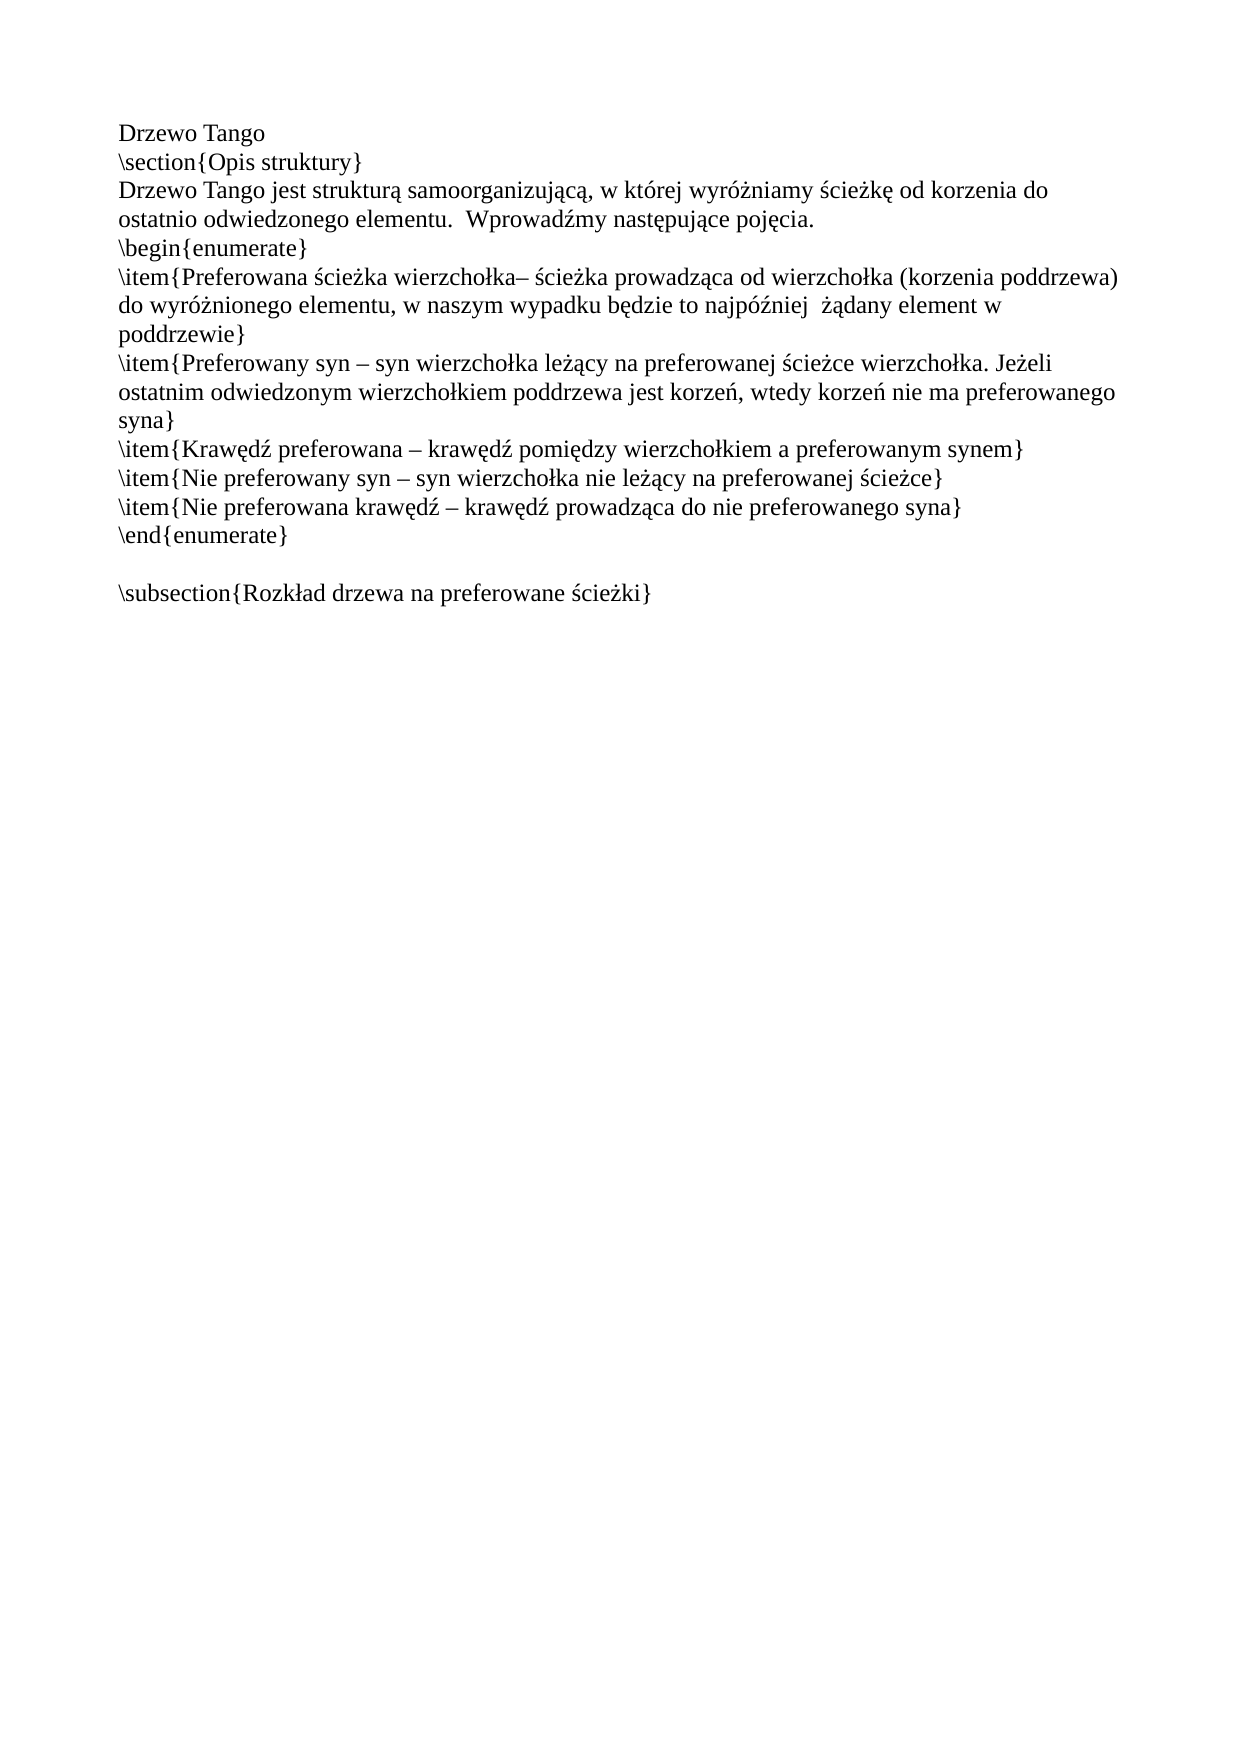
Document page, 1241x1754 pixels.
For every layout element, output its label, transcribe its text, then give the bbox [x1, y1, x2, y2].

text \begin{enumerate} [118, 233, 1122, 262]
text \section{Opis struktury} [118, 147, 1122, 176]
text Drzewo Tango jest strukturą samoorganizującą, w której wyróżniamy ścieżkę od korzenia do ostatnio odwiedzonego elementu. Wprowadźmy następujące pojęcia. [118, 176, 1122, 233]
text \end{enumerate} [118, 521, 1122, 549]
text \subsection{Rozkład drzewa na preferowane ścieżki} [118, 578, 1122, 607]
text \item{Nie preferowana krawędź – krawędź prowadząca do nie preferowanego syna} [118, 492, 1122, 521]
text \item{Preferowany syn – syn wierzchołka leżący na preferowanej ścieżce wierzchołka. Jeżeli ostatnim odwiedzonym wierzchołkiem poddrzewa jest korzeń, wtedy korzeń nie ma preferowanego syna} [118, 348, 1122, 434]
text \item{Krawędź preferowana – krawędź pomiędzy wierzchołkiem a preferowanym synem} [118, 434, 1122, 463]
text \item{Nie preferowany syn – syn wierzchołka nie leżący na preferowanej ścieżce} [118, 463, 1122, 492]
text \item{Preferowana ścieżka wierzchołka– ścieżka prowadząca od wierzchołka (korzenia poddrzewa) do wyróżnionego elementu, w naszym wypadku będzie to najpóźniej żądany element w poddrzewie} [118, 262, 1122, 348]
text Drzewo Tango [118, 118, 1122, 147]
